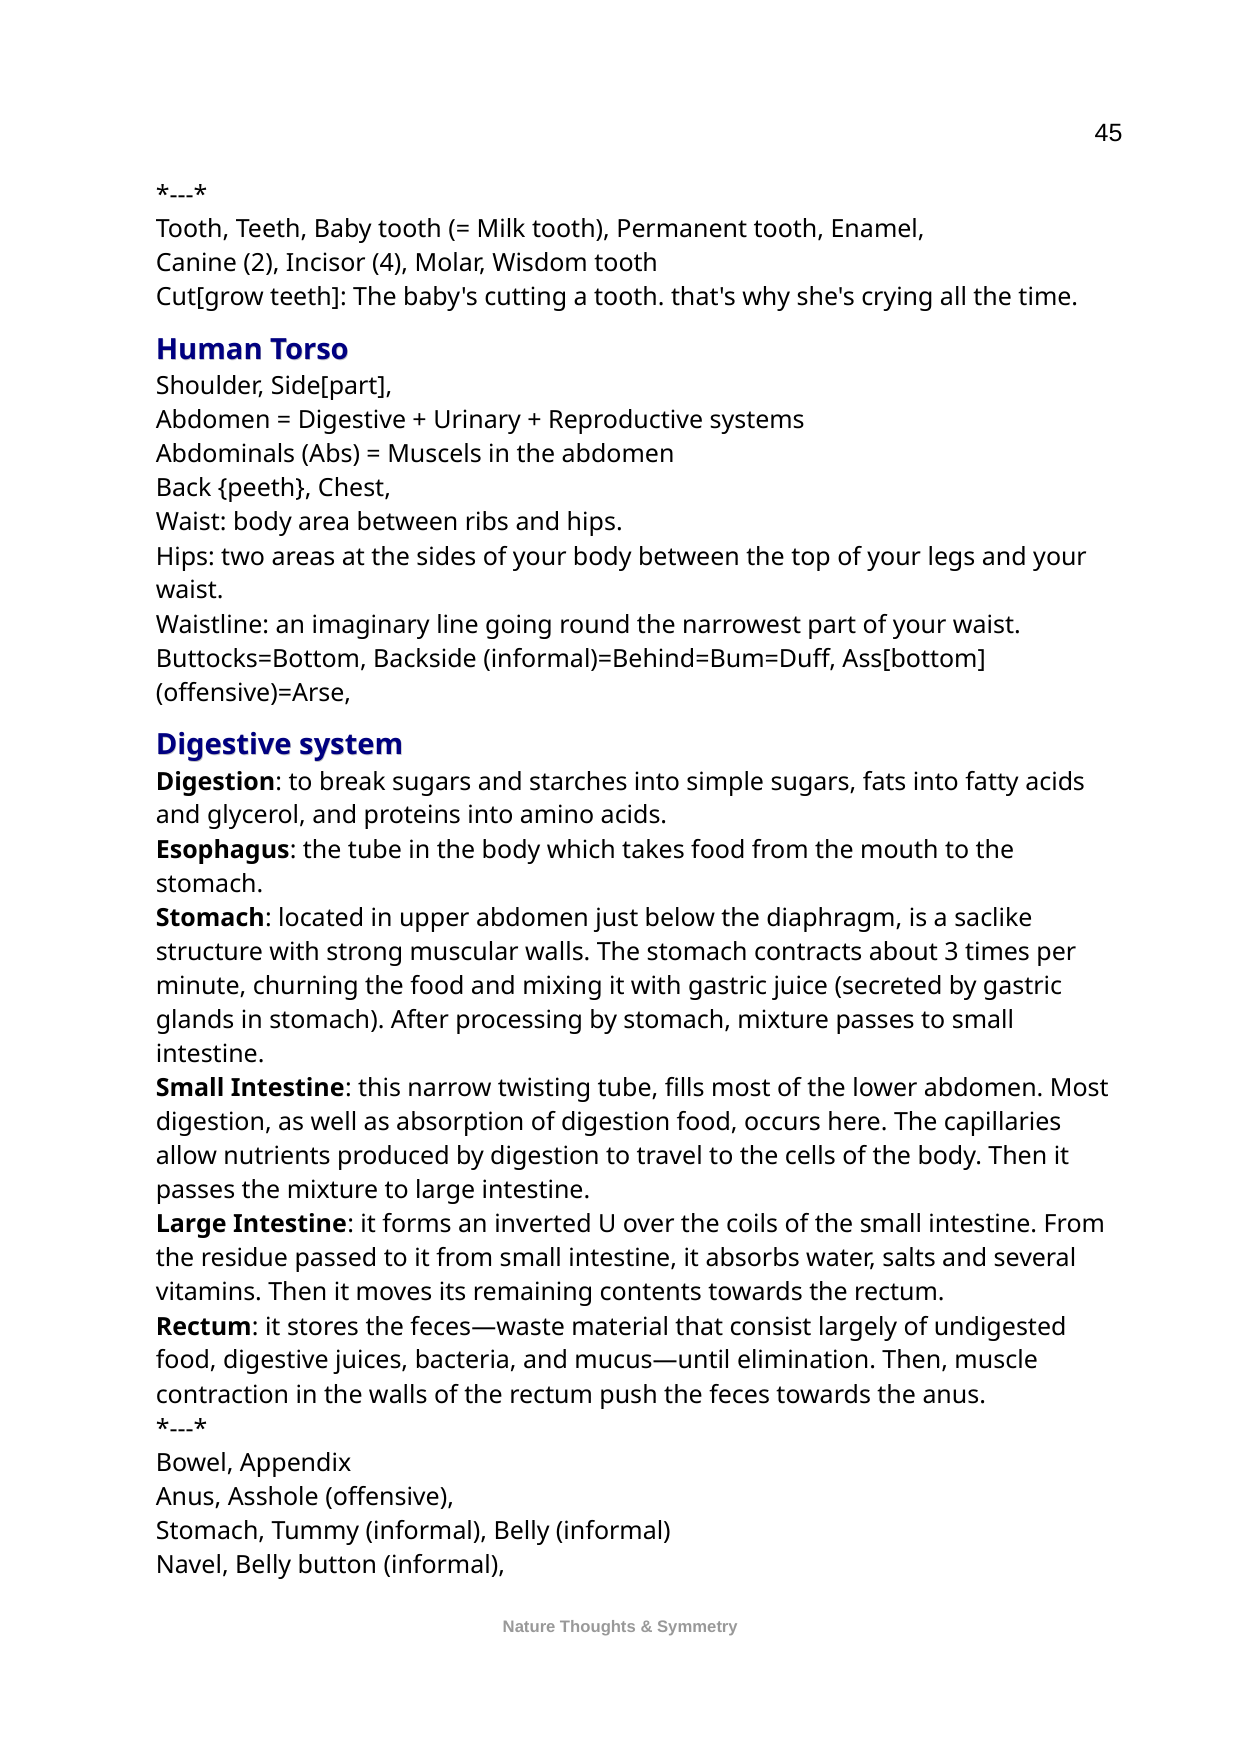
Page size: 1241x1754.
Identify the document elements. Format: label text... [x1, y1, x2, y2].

text Waist: body area between ribs and hips. [156, 504, 1122, 538]
text Bowel, Appendix [156, 1444, 1122, 1478]
text Stomach, Tummy (informal), Belly (informal) [156, 1512, 1122, 1547]
text Abdominals (Abs) = Muscels in the abdomen [156, 436, 1122, 470]
text Buttocks=Bottom, Backside (informal)=Behind=Bum=Duff, Ass[bottom] (offensive)=Arse, [156, 640, 1122, 708]
text Esophagus: the tube in the body which takes food from the mouth to the stomach. [156, 831, 1122, 899]
text Rectum: it stores the feces—waste material that consist largely of undigested food, digestive juices, bacteria, and mucus—until elimination. Then, muscle contraction in the walls of the rectum push the feces towards the anus. [156, 1308, 1122, 1410]
text *---* [156, 177, 1122, 211]
text Abdomen = Digestive + Urinary + Reproductive systems [156, 402, 1122, 436]
text Small Intestine: this narrow twisting tube, fills most of the lower abdomen. Most digestion, as well as absorption of digestion food, occurs here. The capillaries allow nutrients produced by digestion to travel to the cells of the body. Then it passes the mixture to large intestine. [156, 1070, 1122, 1206]
text Digestion: to break sugars and starches into simple sugars, fats into fatty acids and glycerol, and proteins into amino acids. [156, 763, 1122, 831]
text Navel, Belly button (informal), [156, 1547, 1122, 1581]
text Cut[grow teeth]: The baby's cutting a tooth. that's why she's crying all the time. [156, 279, 1122, 313]
subtitle Digestive system [156, 723, 1122, 763]
text Hips: two areas at the sides of your body between the top of your legs and your waist. [156, 538, 1122, 606]
text Waistline: an imaginary line going round the narrowest part of your waist. [156, 606, 1122, 640]
text Canine (2), Incisor (4), Molar, Wisdom tooth [156, 245, 1122, 279]
text *---* [156, 1410, 1122, 1444]
text Stomach: located in upper abdomen just below the diaphragm, is a saclike structure with strong muscular walls. The stomach contracts about 3 times per minute, churning the food and mixing it with gastric juice (secreted by gastric glands in stomach). After processing by stomach, mixture passes to small intestine. [156, 899, 1122, 1070]
text Tooth, Teeth, Baby tooth (= Milk tooth), Permanent tooth, Enamel, [156, 211, 1122, 245]
subtitle Human Torso [156, 328, 1122, 368]
text Large Intestine: it forms an inverted U over the coils of the small intestine. From the residue passed to it from small intestine, it absorbs water, salts and several vitamins. Then it moves its remaining contents towards the rectum. [156, 1206, 1122, 1308]
text Shoulder, Side[part], [156, 368, 1122, 402]
text Back {peeth}, Chest, [156, 470, 1122, 504]
text Anus, Asshole (offensive), [156, 1478, 1122, 1512]
